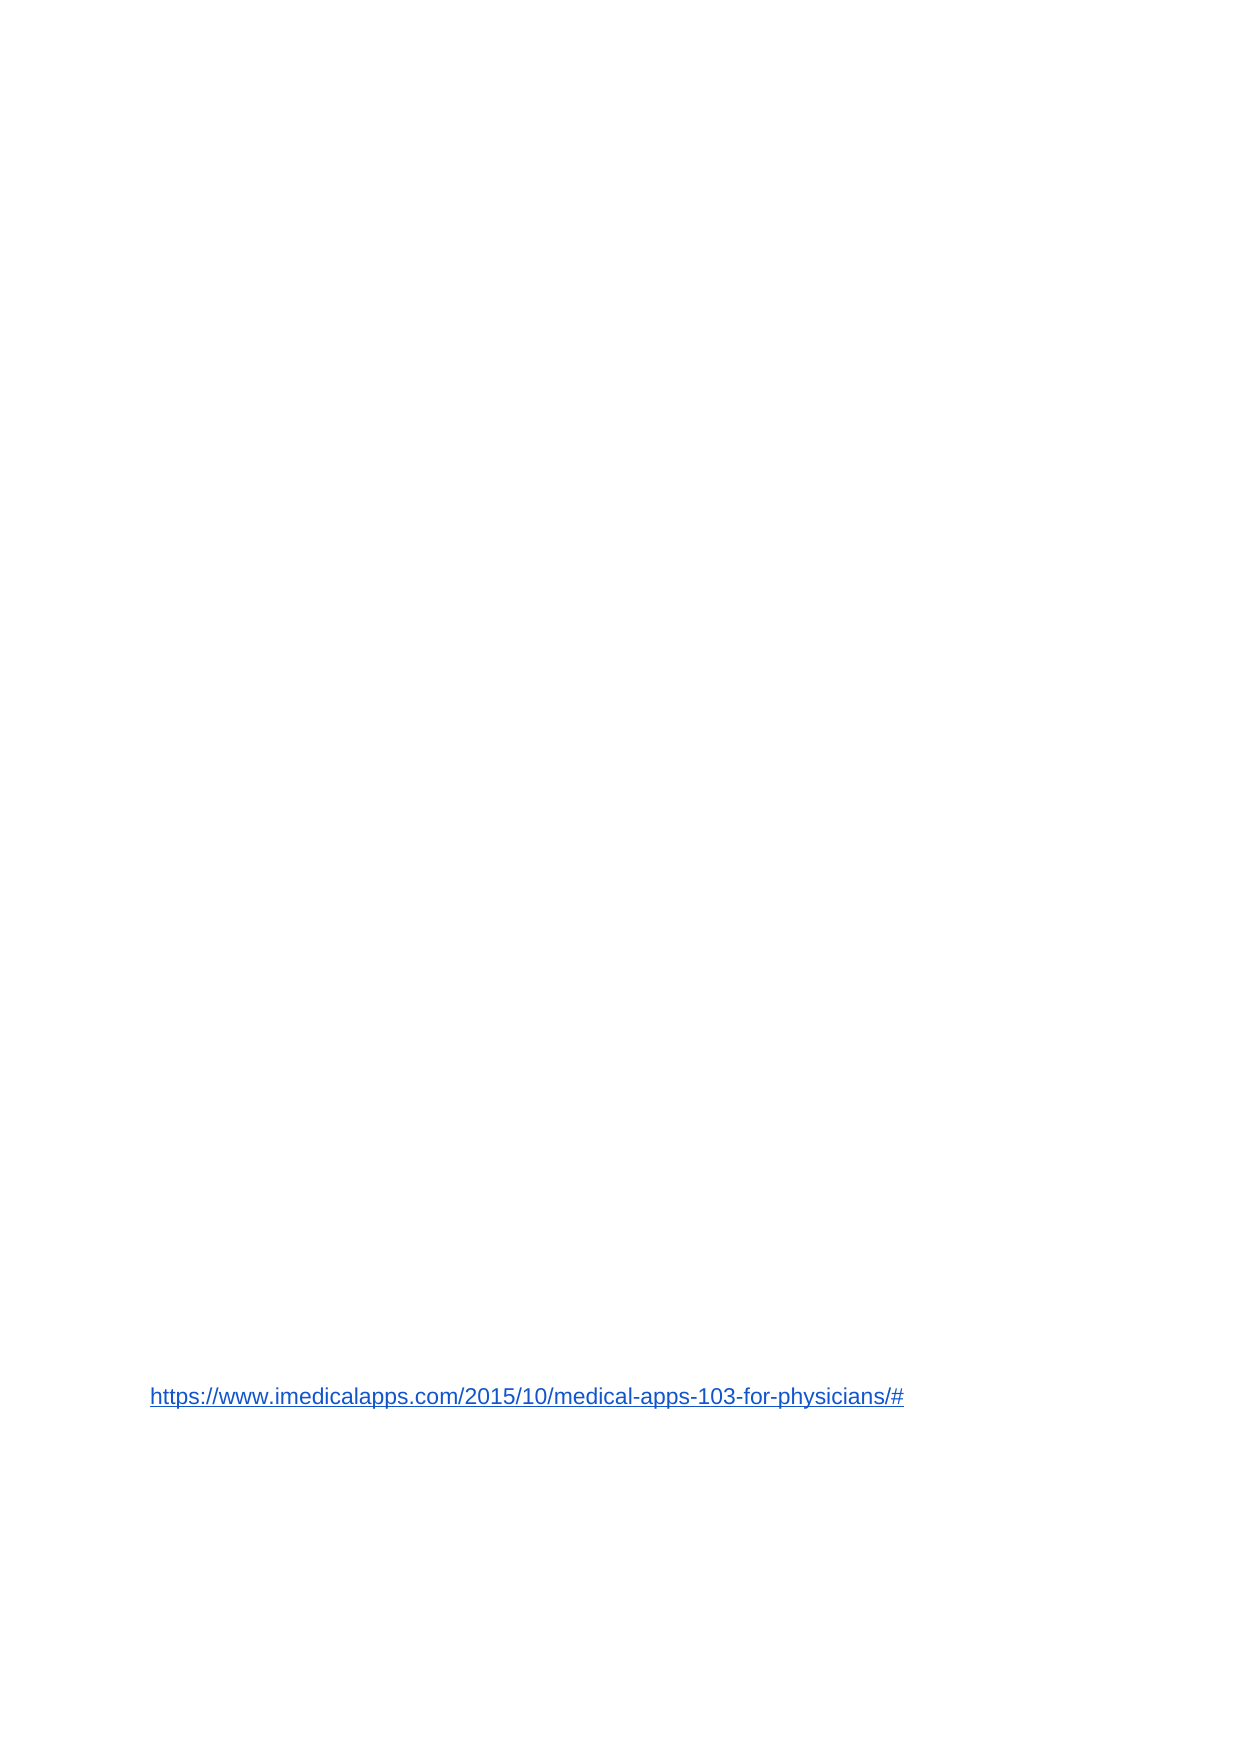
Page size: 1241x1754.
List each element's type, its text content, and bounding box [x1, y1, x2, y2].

text https://www.imedicalapps.com/2015/10/medical-apps-103-for-physicians/# [150, 1384, 1090, 1409]
